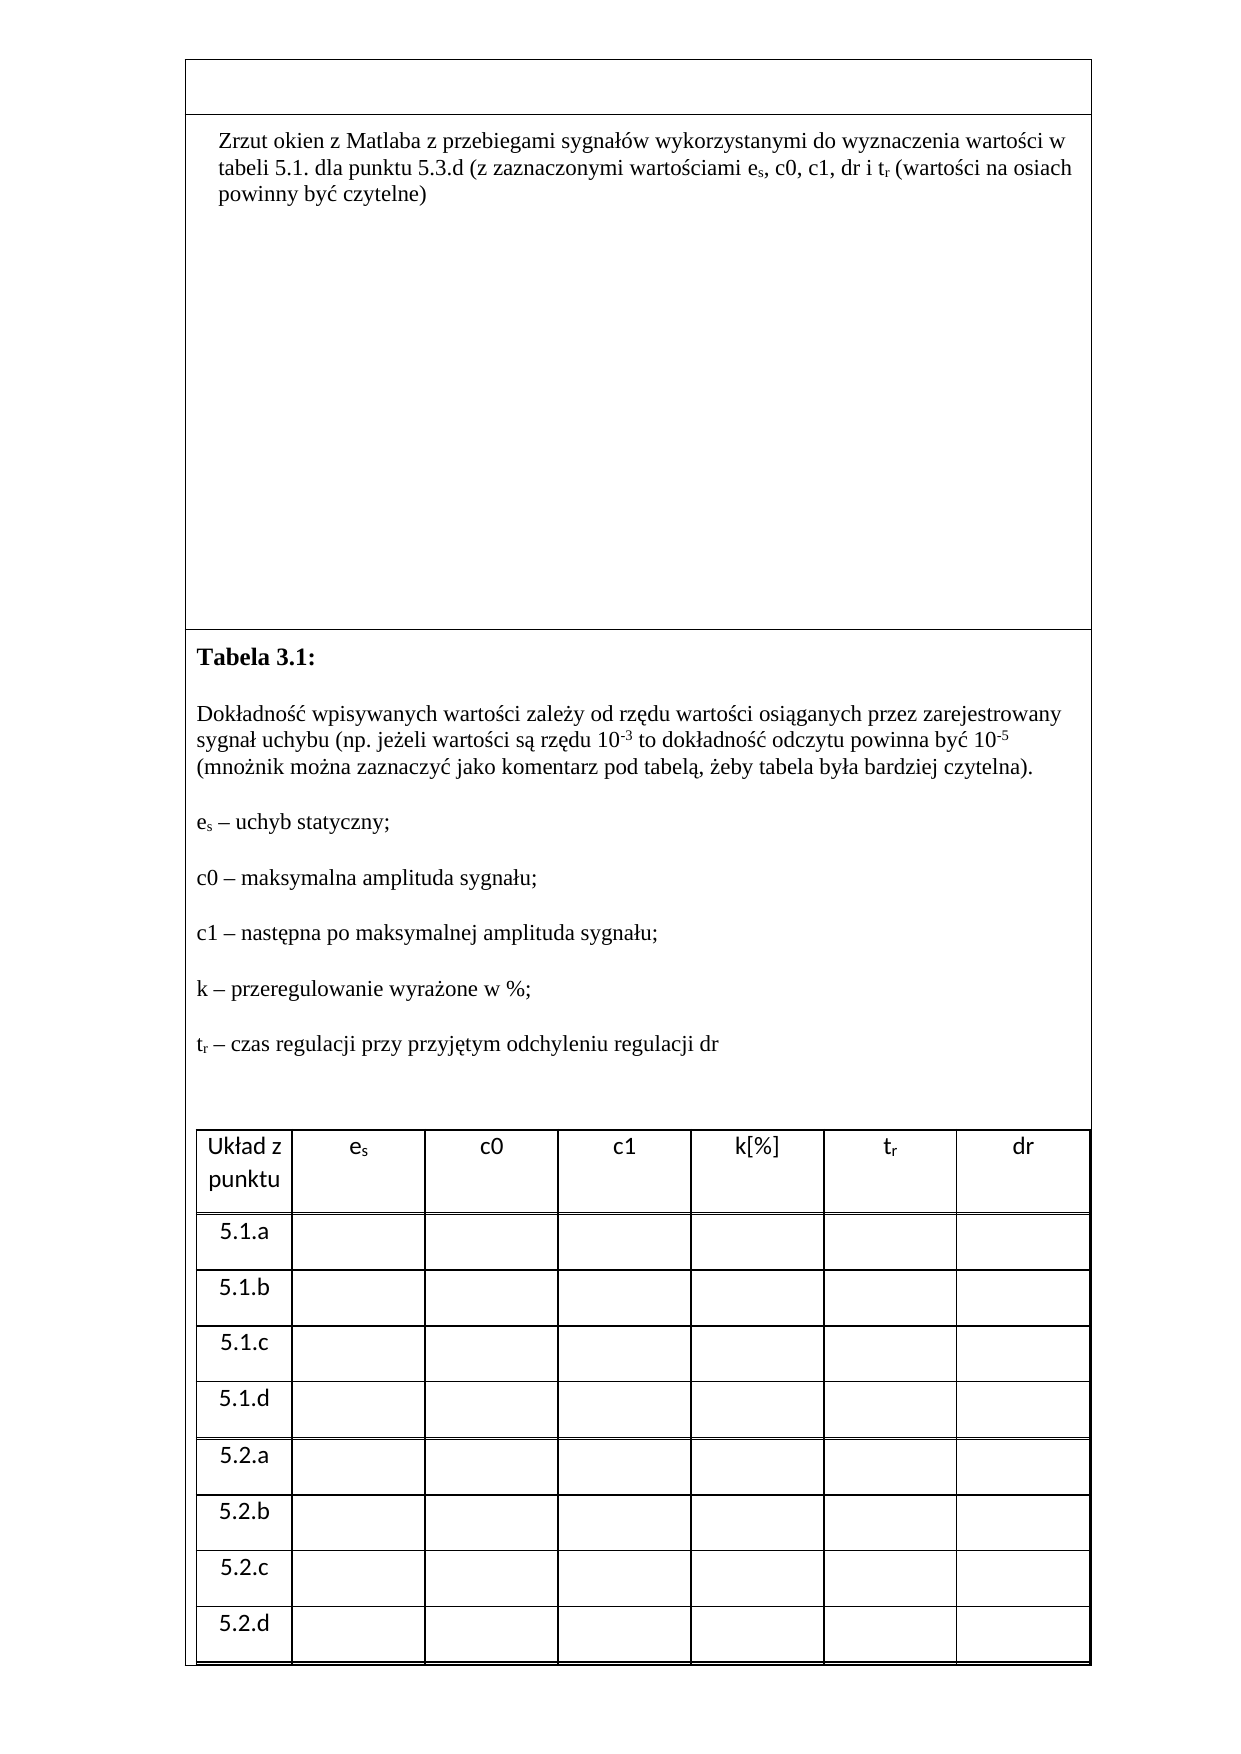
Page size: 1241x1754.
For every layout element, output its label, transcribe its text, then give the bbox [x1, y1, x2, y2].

table_cell Zrzut okien z Matlaba z przebiegami sygnałów wykorzystanymi do wyznaczenia wartości w tabeli 5.1. dla punktu 5.3.d (z zaznaczonymi wartościami es, c0, c1, dr i tr (wartości na osiach powinny być czytelne) [186, 115, 1091, 629]
table_cell [692, 1440, 823, 1494]
table_cell [559, 1496, 690, 1550]
table_cell [293, 1382, 424, 1437]
table_cell [825, 1607, 956, 1661]
table_cell [957, 1382, 1089, 1437]
table_cell [692, 1271, 823, 1325]
table_cell [426, 1271, 557, 1325]
table_cell [692, 1327, 823, 1381]
table_cell [957, 1551, 1089, 1606]
table_cell [825, 1382, 956, 1437]
table_cell [293, 1607, 424, 1661]
table_cell [692, 1551, 823, 1606]
table_cell [426, 1551, 557, 1606]
table_cell 5.1.b [197, 1271, 291, 1325]
table_cell [293, 1271, 424, 1325]
table_cell 5.2.a [197, 1440, 291, 1494]
table_header tr [825, 1131, 956, 1212]
table_cell [293, 1440, 424, 1494]
table_header dr [957, 1131, 1089, 1212]
table_header es [293, 1131, 424, 1212]
table_cell [825, 1327, 956, 1381]
table_cell [559, 1271, 690, 1325]
table_cell 5.1.c [197, 1327, 291, 1381]
table_cell [825, 1496, 956, 1550]
table_cell 5.1.d [197, 1382, 291, 1437]
table_cell [426, 1215, 557, 1269]
table_cell [957, 1327, 1089, 1381]
table_header k[%] [692, 1131, 823, 1212]
table_cell [692, 1382, 823, 1437]
table_header Układ z punktu [197, 1131, 291, 1212]
table_cell [692, 1496, 823, 1550]
table_cell [293, 1551, 424, 1606]
table_cell [293, 1215, 424, 1269]
table_cell [957, 1440, 1089, 1494]
table_cell [559, 1551, 690, 1606]
table_cell 5.1.a [197, 1215, 291, 1269]
table_cell [957, 1607, 1089, 1661]
table_cell [559, 1382, 690, 1437]
table_cell [186, 60, 1091, 114]
table_cell [559, 1607, 690, 1661]
table_cell [426, 1607, 557, 1661]
table_cell [426, 1440, 557, 1494]
table_cell [426, 1382, 557, 1437]
table_cell [559, 1327, 690, 1381]
table_cell [559, 1440, 690, 1494]
table_cell [957, 1215, 1089, 1269]
table_cell [426, 1496, 557, 1550]
table_cell [293, 1496, 424, 1550]
table_header c0 [426, 1131, 557, 1212]
table_cell [825, 1551, 956, 1606]
table_header c1 [559, 1131, 690, 1212]
table_cell [426, 1327, 557, 1381]
table_cell 5.2.c [197, 1551, 291, 1606]
table_cell [957, 1496, 1089, 1550]
table_cell 5.2.b [197, 1496, 291, 1550]
table_cell [957, 1271, 1089, 1325]
table_cell [692, 1607, 823, 1661]
table_cell [825, 1440, 956, 1494]
table_cell 5.2.d [197, 1607, 291, 1661]
table_cell Tabela 3.1: Dokładność wpisywanych wartości zależy od rzędu wartości osiąganych przez zarejestrowany sygnał uchybu (np. jeżeli wartości są rzędu 10-3 to dokładność odczytu powinna być 10-5 (mnożnik można zaznaczyć jako komentarz pod tabelą, żeby tabela była bardziej czytelna). es – uchyb statyczny; c0 – maksymalna amplituda sygnału; c1 – następna po maksymalnej amplituda sygnału; k – przeregulowanie wyrażone w %; tr – czas regulacji przy przyjętym odchyleniu regulacji dr [186, 630, 1091, 1664]
table_cell [692, 1215, 823, 1269]
table_cell [825, 1271, 956, 1325]
table_cell [559, 1215, 690, 1269]
table_cell [825, 1215, 956, 1269]
table_cell [293, 1327, 424, 1381]
